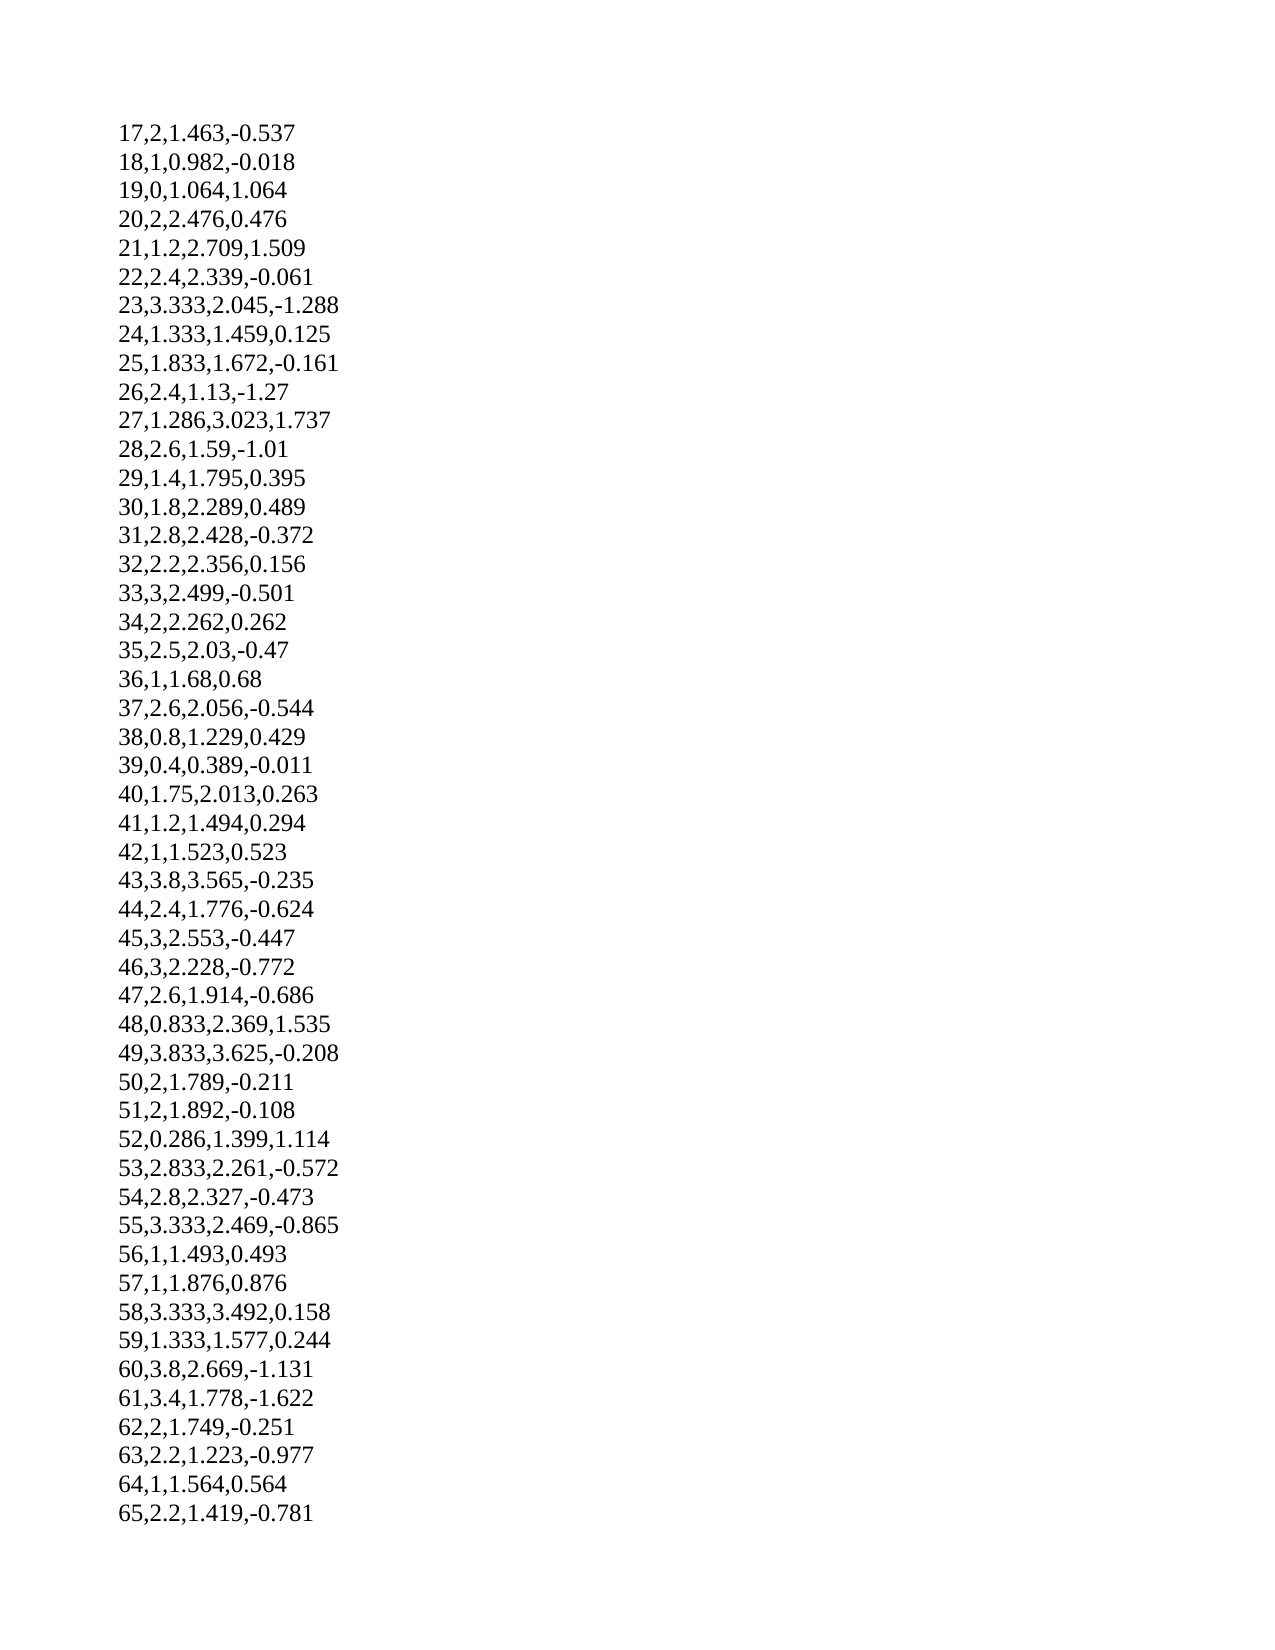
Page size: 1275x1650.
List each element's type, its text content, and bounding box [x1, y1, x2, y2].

text 52,0.286,1.399,1.114 [118, 1124, 1157, 1153]
text 17,2,1.463,-0.537 [118, 118, 1157, 147]
text 34,2,2.262,0.262 [118, 607, 1157, 636]
text 60,3.8,2.669,-1.131 [118, 1354, 1157, 1383]
text 23,3.333,2.045,-1.288 [118, 291, 1157, 319]
text 18,1,0.982,-0.018 [118, 147, 1157, 176]
text 42,1,1.523,0.523 [118, 837, 1157, 866]
text 62,2,1.749,-0.251 [118, 1412, 1157, 1441]
text 28,2.6,1.59,-1.01 [118, 434, 1157, 463]
text 29,1.4,1.795,0.395 [118, 463, 1157, 492]
text 48,0.833,2.369,1.535 [118, 1009, 1157, 1038]
text 39,0.4,0.389,-0.011 [118, 751, 1157, 779]
text 38,0.8,1.229,0.429 [118, 722, 1157, 751]
text 58,3.333,3.492,0.158 [118, 1297, 1157, 1326]
text 43,3.8,3.565,-0.235 [118, 866, 1157, 894]
text 59,1.333,1.577,0.244 [118, 1326, 1157, 1354]
text 56,1,1.493,0.493 [118, 1239, 1157, 1268]
text 20,2,2.476,0.476 [118, 204, 1157, 233]
text 54,2.8,2.327,-0.473 [118, 1182, 1157, 1211]
text 61,3.4,1.778,-1.622 [118, 1383, 1157, 1412]
text 33,3,2.499,-0.501 [118, 578, 1157, 607]
text 36,1,1.68,0.68 [118, 664, 1157, 693]
text 21,1.2,2.709,1.509 [118, 233, 1157, 262]
text 50,2,1.789,-0.211 [118, 1067, 1157, 1096]
text 41,1.2,1.494,0.294 [118, 808, 1157, 837]
text 35,2.5,2.03,-0.47 [118, 636, 1157, 664]
text 57,1,1.876,0.876 [118, 1268, 1157, 1297]
text 19,0,1.064,1.064 [118, 176, 1157, 204]
text 44,2.4,1.776,-0.624 [118, 894, 1157, 923]
text 37,2.6,2.056,-0.544 [118, 693, 1157, 722]
text 46,3,2.228,-0.772 [118, 952, 1157, 981]
text 63,2.2,1.223,-0.977 [118, 1441, 1157, 1469]
text 64,1,1.564,0.564 [118, 1469, 1157, 1498]
text 40,1.75,2.013,0.263 [118, 779, 1157, 808]
text 31,2.8,2.428,-0.372 [118, 521, 1157, 549]
text 65,2.2,1.419,-0.781 [118, 1498, 1157, 1527]
text 26,2.4,1.13,-1.27 [118, 377, 1157, 406]
text 25,1.833,1.672,-0.161 [118, 348, 1157, 377]
text 49,3.833,3.625,-0.208 [118, 1038, 1157, 1067]
text 55,3.333,2.469,-0.865 [118, 1211, 1157, 1239]
text 30,1.8,2.289,0.489 [118, 492, 1157, 521]
text 24,1.333,1.459,0.125 [118, 319, 1157, 348]
text 51,2,1.892,-0.108 [118, 1096, 1157, 1124]
text 45,3,2.553,-0.447 [118, 923, 1157, 952]
text 27,1.286,3.023,1.737 [118, 406, 1157, 434]
text 53,2.833,2.261,-0.572 [118, 1153, 1157, 1182]
text 32,2.2,2.356,0.156 [118, 549, 1157, 578]
text 47,2.6,1.914,-0.686 [118, 981, 1157, 1009]
text 22,2.4,2.339,-0.061 [118, 262, 1157, 291]
